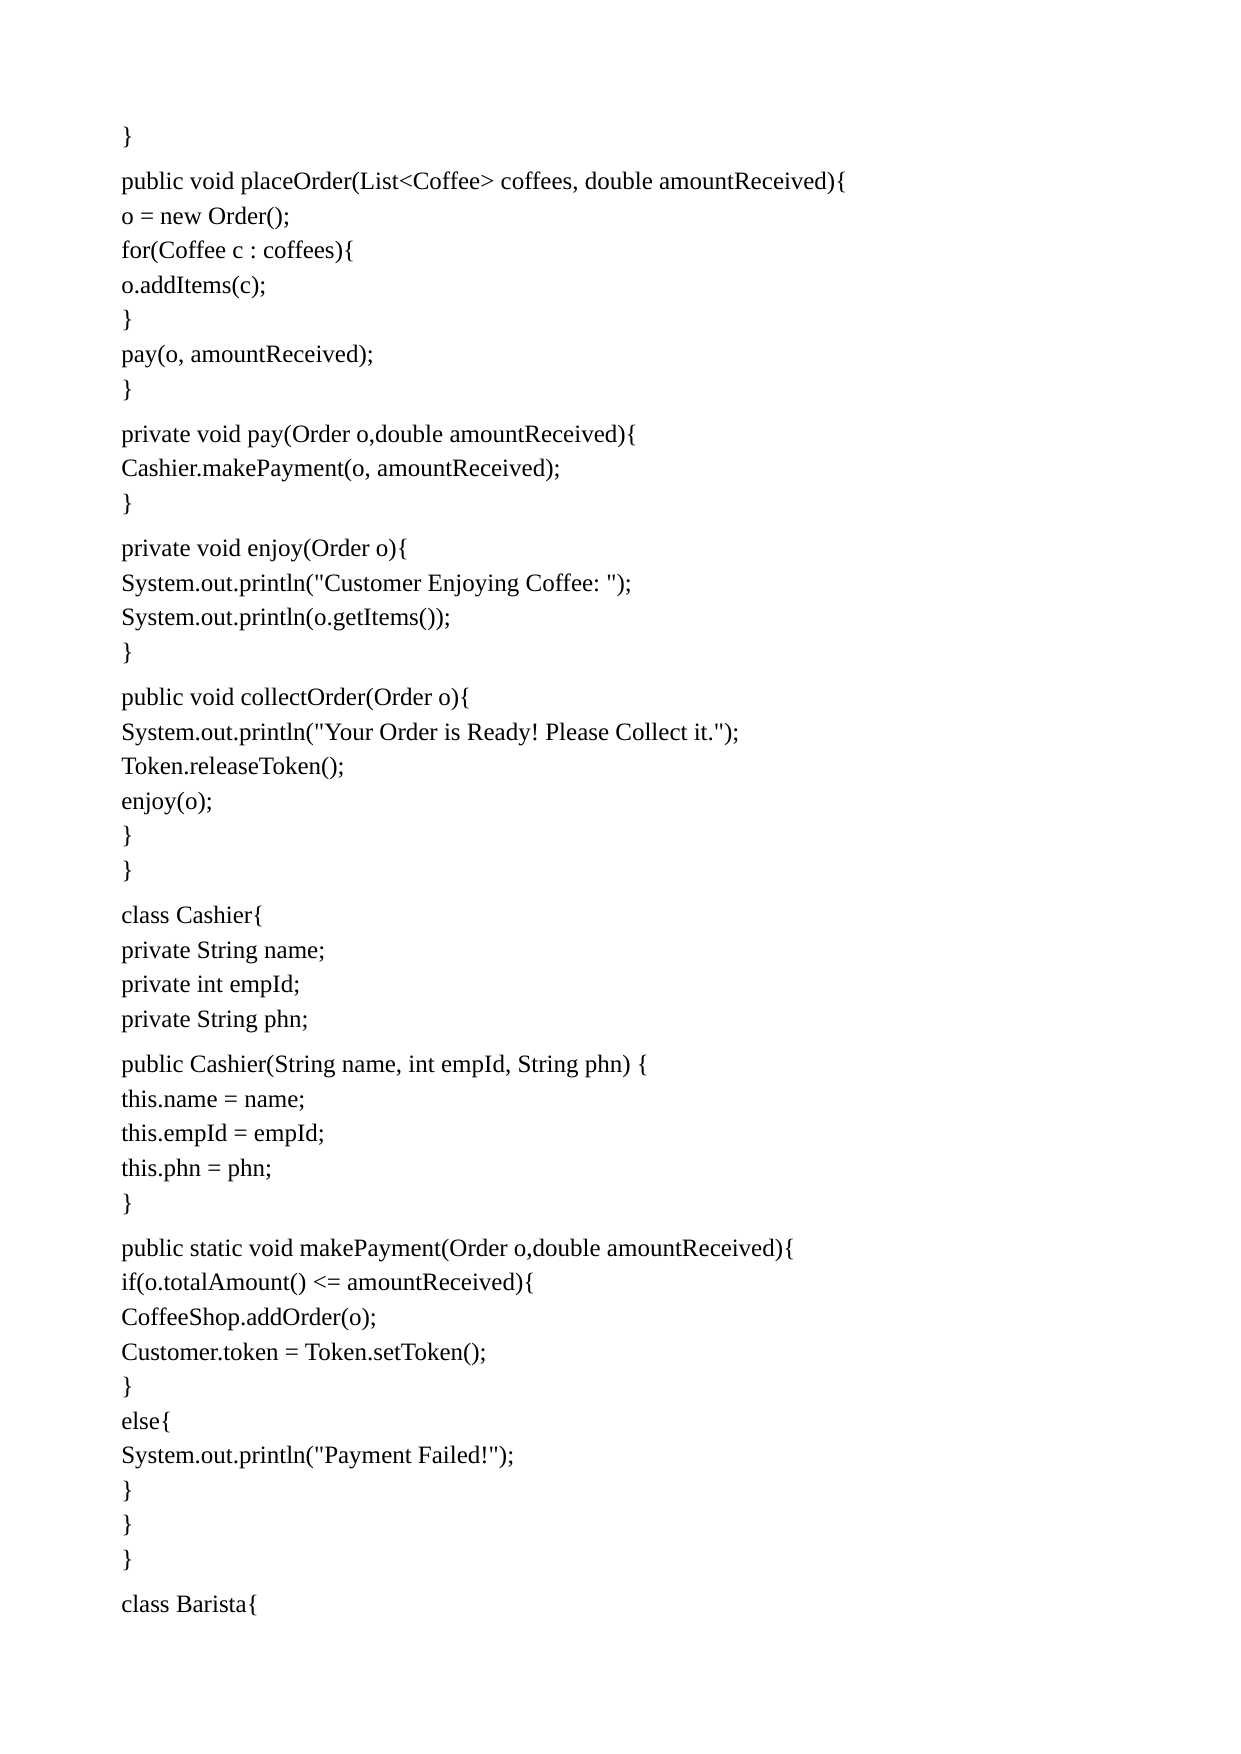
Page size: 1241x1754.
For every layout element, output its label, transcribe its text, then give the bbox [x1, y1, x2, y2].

table_header public void collectOrder(Order o){ [118, 679, 484, 714]
table_header } [118, 634, 148, 669]
table_header System.out.println("Payment Failed!"); [118, 1438, 527, 1472]
table_header this.phn = phn; [118, 1150, 286, 1185]
table_header this.name = name; [118, 1081, 318, 1116]
table_header Cashier.makePayment(o, amountReceived); [118, 451, 573, 485]
table_header pay(o, amountReceived); [118, 336, 387, 371]
table_header [118, 153, 136, 163]
table_header this.empId = empId; [118, 1116, 338, 1150]
table_header for(Coffee c : coffees){ [118, 233, 368, 267]
table_header } [118, 1368, 148, 1403]
table_header o.addItems(c); [118, 267, 279, 302]
table_header o = new Order(); [118, 198, 304, 232]
table_header System.out.println(o.getItems()); [118, 600, 463, 634]
table_header private int empId; [118, 967, 313, 1001]
table_header private void pay(Order o,double amountReceived){ [118, 416, 650, 451]
table_header } [118, 818, 148, 852]
table_header public Cashier(String name, int empId, String phn) { [118, 1046, 661, 1081]
table_header } [118, 302, 148, 336]
table_header } [118, 118, 148, 153]
table_header [118, 669, 136, 679]
table_header Token.releaseToken(); [118, 749, 358, 783]
table_header [118, 1576, 136, 1586]
table_header private String name; [118, 932, 338, 967]
table_header [118, 1036, 136, 1046]
table_header [118, 1219, 136, 1230]
table_header public static void makePayment(Order o,double amountReceived){ [118, 1230, 807, 1264]
table_header [118, 405, 136, 416]
table_header } [118, 1541, 148, 1576]
table_header CoffeeShop.addOrder(o); [118, 1299, 390, 1334]
table_header private String phn; [118, 1001, 322, 1036]
table_header } [118, 1185, 148, 1219]
table_header Customer.token = Token.setToken(); [118, 1334, 500, 1368]
table_header System.out.println("Customer Enjoying Coffee: "); [118, 565, 644, 599]
table_header class Barista{ [118, 1586, 273, 1621]
table_header [118, 887, 136, 897]
table_header } [118, 485, 148, 520]
table_header [118, 520, 136, 530]
table_header } [118, 1507, 148, 1541]
table_header enjoy(o); [118, 783, 226, 818]
table_header public void placeOrder(List<Coffee> coffees, double amountReceived){ [118, 163, 859, 198]
table_header else{ [118, 1403, 186, 1437]
table_header if(o.totalAmount() <= amountReceived){ [118, 1265, 548, 1299]
table_header } [118, 1472, 148, 1507]
table_header } [118, 852, 148, 887]
table_header private void enjoy(Order o){ [118, 530, 422, 565]
table_header System.out.println("Your Order is Ready! Please Collect it."); [118, 714, 750, 748]
table_header class Cashier{ [118, 898, 278, 932]
table_header } [118, 371, 148, 405]
